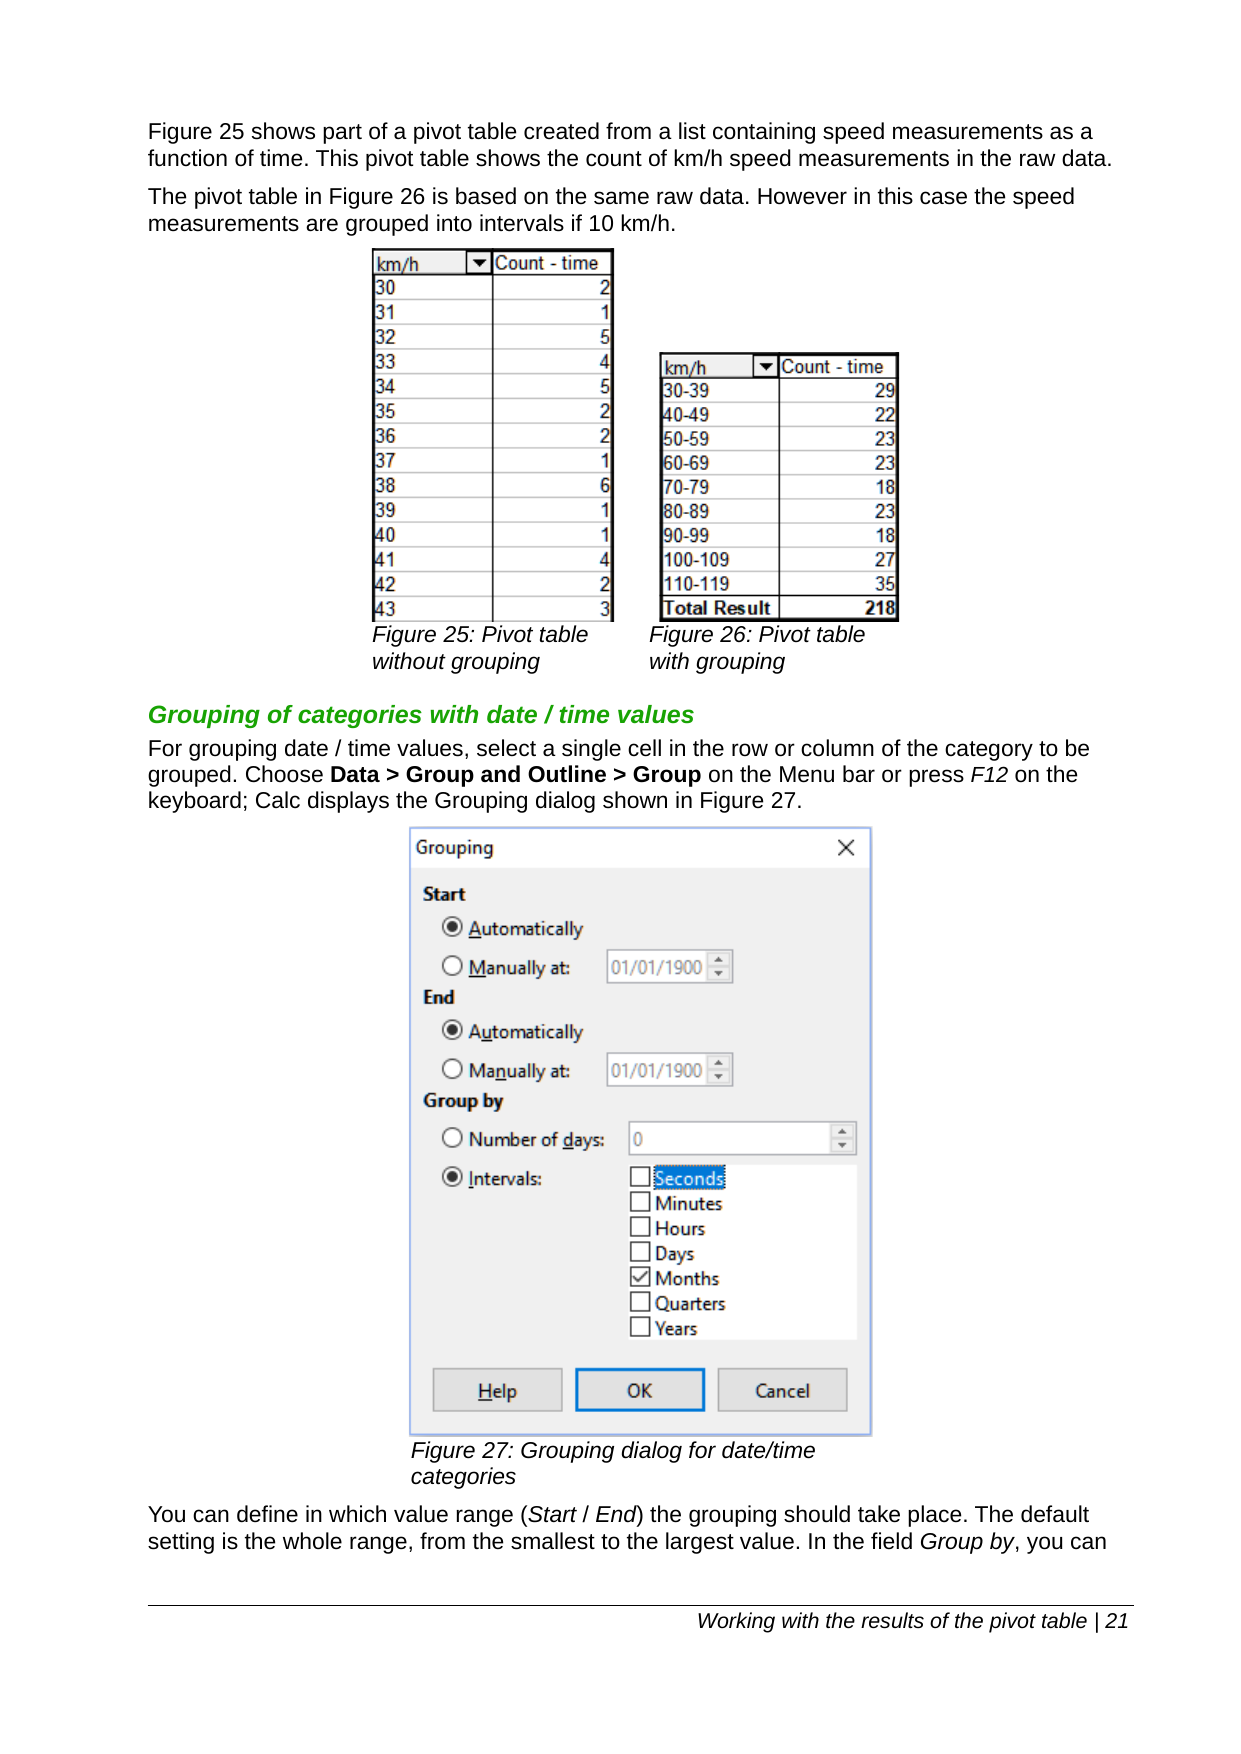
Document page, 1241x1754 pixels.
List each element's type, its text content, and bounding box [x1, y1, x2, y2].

text Figure 25 shows part of a pivot table created from a list containing speed measurements as a function of time. This pivot table shows the count of km/h speed measurements in the raw data. [148, 118, 1134, 171]
picture [408, 826, 873, 1437]
picture [659, 352, 900, 622]
text Figure 25: Pivot table without grouping [372, 622, 614, 674]
text You can define in which value range (Start / End) the grouping should take place. The default setting is the whole range, from the smallest to the largest value. In the field Group by, you can [148, 1501, 1134, 1554]
text Figure 26: Pivot table with grouping [649, 352, 910, 674]
picture [371, 248, 615, 622]
text For grouping date / time values, select a single cell in the row or column of the category to be grouped. Choose Data > Group and Outline > Group on the Menu bar or press F12 on the keyboard; Calc displays the Grouping dialog shown in Figure 27. [148, 735, 1134, 814]
text The pivot table in Figure 26 is based on the same raw data. However in this case the speed measurements are grouped into intervals if 10 km/h. [148, 183, 1134, 236]
text Figure 27: Grouping dialog for date/time categories [411, 1437, 871, 1489]
subtitle Grouping of categories with date / time values [148, 700, 1134, 729]
